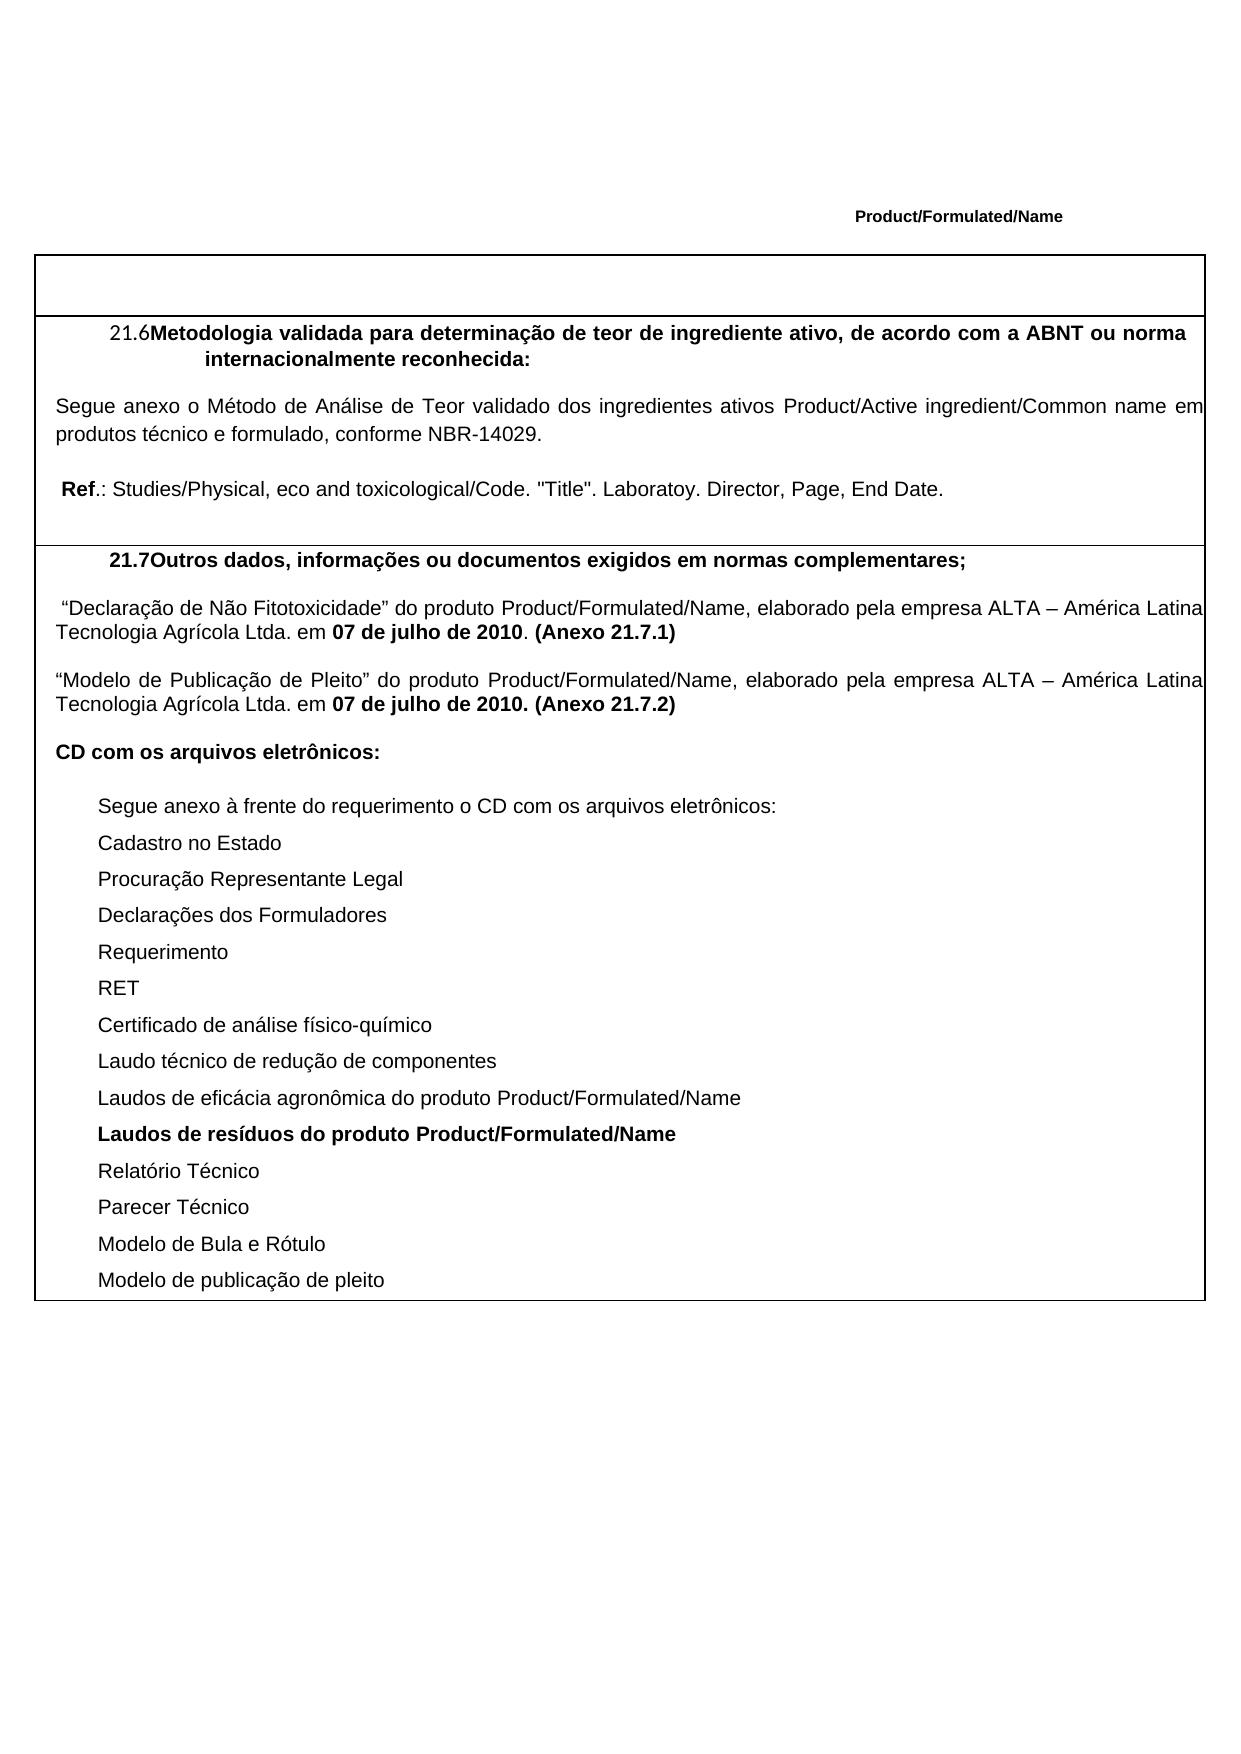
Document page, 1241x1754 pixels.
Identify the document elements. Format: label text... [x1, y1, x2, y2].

table_cell Metodologia validada para determinação de teor de ingrediente ativo, de acordo com a ABNT ou norma internacionalmente reconhecida: Segue anexo o Método de Análise de Teor validado dos ingredientes ativos Product/Active ingredient/Common name em produtos técnico e formulado, conforme NBR-14029. Ref.: Studies/Physical, eco and toxicological/Code. "Title". Laboratoy. Director, Page, End Date. [36, 317, 1204, 545]
table_cell Outros dados, informações ou documentos exigidos em normas complementares; “Declaração de Não Fitotoxicidade” do produto Product/Formulated/Name, elaborado pela empresa ALTA – América Latina Tecnologia Agrícola Ltda. em 07 de julho de 2010. (Anexo 21.7.1) “Modelo de Publicação de Pleito” do produto Product/Formulated/Name, elaborado pela empresa ALTA – América Latina Tecnologia Agrícola Ltda. em 07 de julho de 2010. (Anexo 21.7.2) CD com os arquivos eletrônicos: Segue anexo à frente do requerimento o CD com os arquivos eletrônicos: Cadastro no Estado Procuração Representante Legal Declarações dos Formuladores Requerimento RET Certificado de análise físico-químico Laudo técnico de redução de componentes Laudos de eficácia agronômica do produto Product/Formulated/Name Laudos de resíduos do produto Product/Formulated/Name Relatório Técnico Parecer Técnico Modelo de Bula e Rótulo Modelo de publicação de pleito [36, 546, 1204, 1299]
table_cell [36, 256, 1204, 315]
